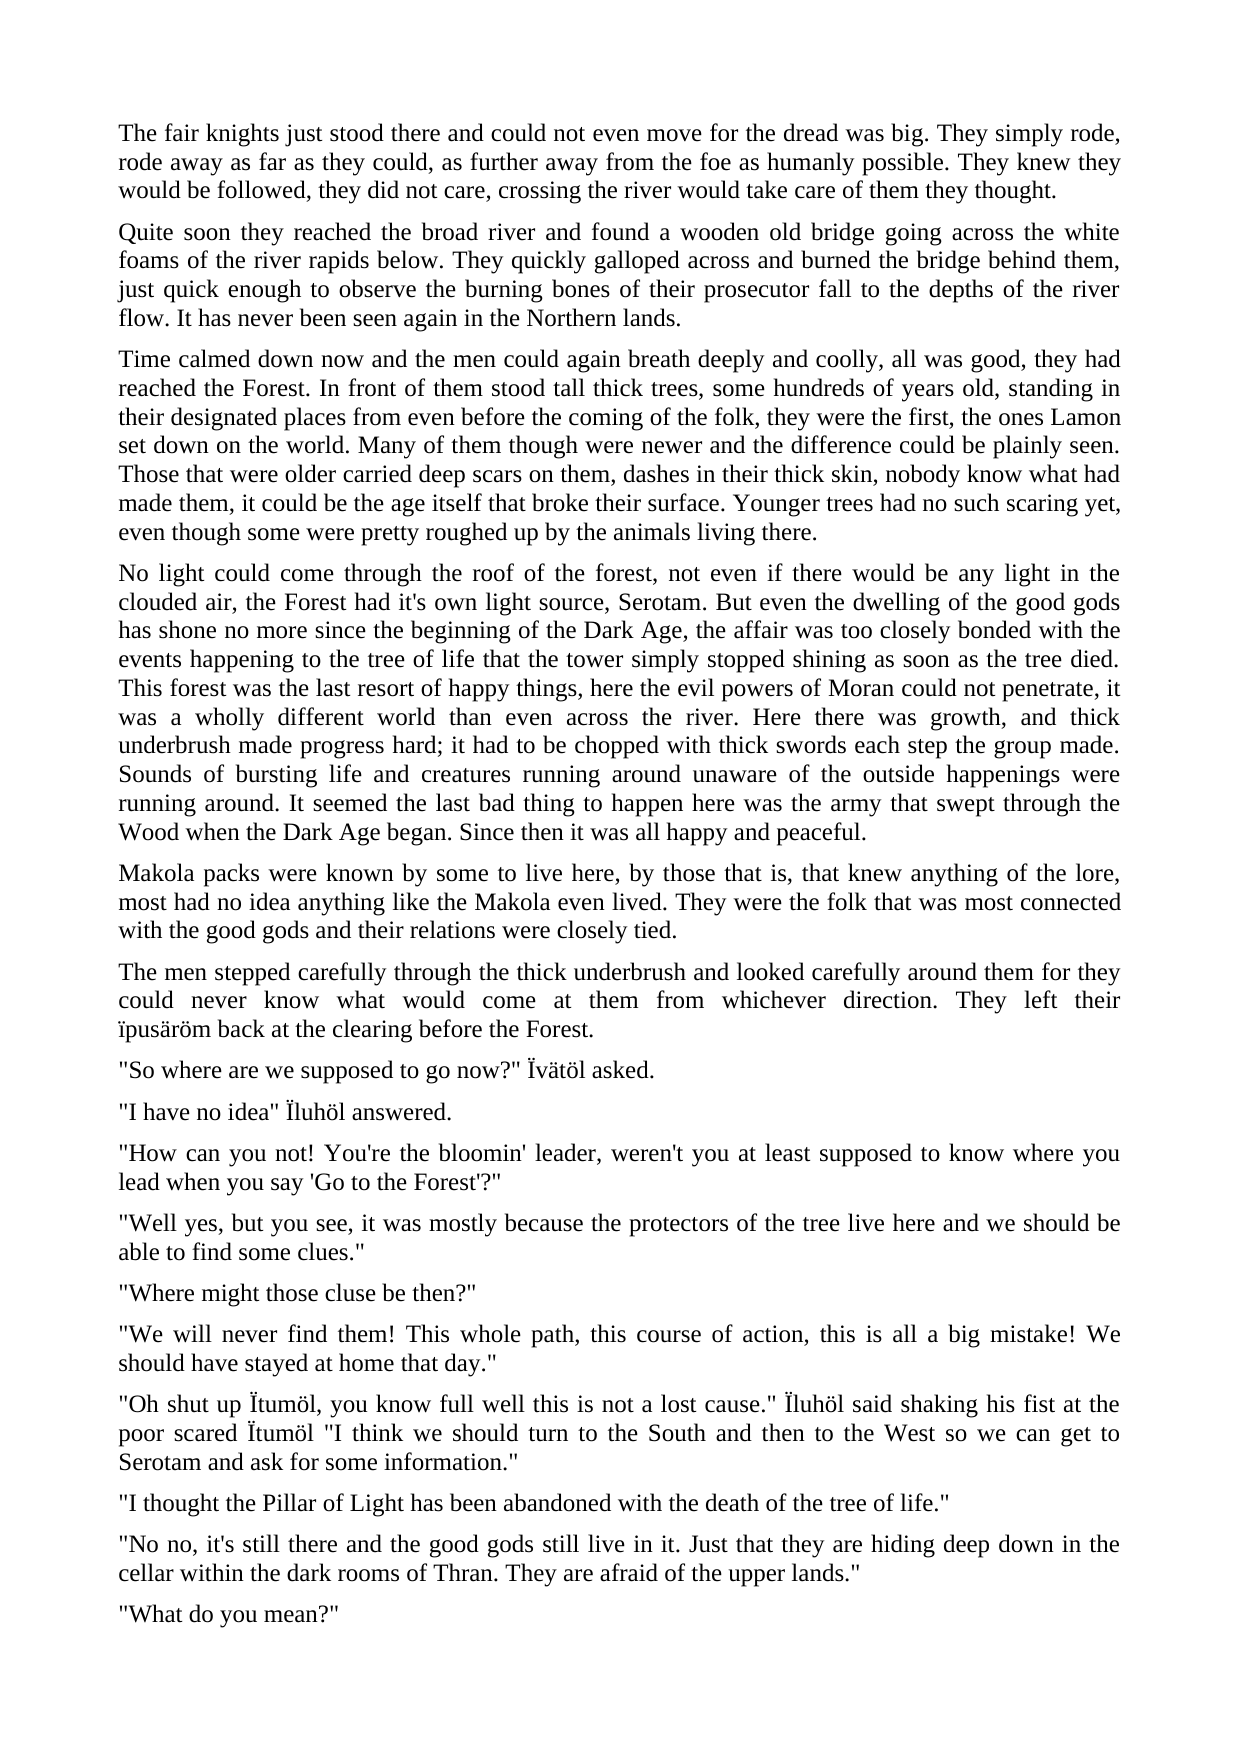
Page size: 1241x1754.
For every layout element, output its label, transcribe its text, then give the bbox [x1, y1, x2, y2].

text "So where are we supposed to go now?" Ïvätöl asked. [118, 1056, 1122, 1084]
text "Oh shut up Ïtumöl, you know full well this is not a lost cause." Ïluhöl said shaking his fist at the poor scared Ïtumöl "I think we should turn to the South and then to the West so we can get to Serotam and ask for some information." [118, 1389, 1122, 1476]
text The men stepped carefully through the thick underbrush and looked carefully around them for they could never know what would come at them from whichever direction. They left their ïpusäröm back at the clearing before the Forest. [118, 957, 1122, 1043]
text "I thought the Pillar of Light has been abandoned with the death of the tree of life." [118, 1488, 1122, 1517]
text "Well yes, but you see, it was mostly because the protectors of the tree live here and we should be able to find some clues." [118, 1208, 1122, 1266]
text No light could come through the roof of the forest, not even if there would be any light in the clouded air, the Forest had it's own light source, Serotam. But even the dwelling of the good gods has shone no more since the beginning of the Dark Age, the affair was too closely bonded with the events happening to the tree of life that the tower simply stopped shining as soon as the tree died. This forest was the last resort of happy things, here the evil powers of Moran could not penetrate, it was a wholly different world than even across the river. Here there was growth, and thick underbrush made progress hard; it had to be chopped with thick swords each step the group made. Sounds of bursting life and creatures running around unaware of the outside happenings were running around. It seemed the last bad thing to happen here was the army that swept through the Wood when the Dark Age began. Since then it was all happy and peaceful. [118, 558, 1122, 846]
text Quite soon they reached the broad river and found a wooden old bridge going across the white foams of the river rapids below. They quickly galloped across and burned the bridge behind them, just quick enough to observe the burning bones of their prosecutor fall to the depths of the river flow. It has never been seen again in the Northern lands. [118, 217, 1122, 332]
text "I have no idea" Ïluhöl answered. [118, 1097, 1122, 1126]
text "Where might those cluse be then?" [118, 1278, 1122, 1307]
text "How can you not! You're the bloomin' leader, weren't you at least supposed to know where you lead when you say 'Go to the Forest'?" [118, 1138, 1122, 1196]
text Time calmed down now and the men could again breath deeply and coolly, all was good, they had reached the Forest. In front of them stood tall thick trees, some hundreds of years old, standing in their designated places from even before the coming of the folk, they were the first, the ones Lamon set down on the world. Many of them though were newer and the difference could be plainly seen. Those that were older carried deep scars on them, dashes in their thick skin, nobody know what had made them, it could be the age itself that broke their surface. Younger trees had no such scaring yet, even though some were pretty roughed up by the animals living there. [118, 344, 1122, 546]
text "No no, it's still there and the good gods still live in it. Just that they are hiding deep down in the cellar within the dark rooms of Thran. They are afraid of the upper lands." [118, 1529, 1122, 1587]
text "We will never find them! This whole path, this course of action, this is all a big mistake! We should have stayed at home that day." [118, 1319, 1122, 1377]
text "What do you mean?" [118, 1599, 1122, 1628]
text Makola packs were known by some to live here, by those that is, that knew anything of the lore, most had no idea anything like the Makola even lived. They were the folk that was most connected with the good gods and their relations were closely tied. [118, 858, 1122, 944]
text The fair knights just stood there and could not even move for the dread was big. They simply rode, rode away as far as they could, as further away from the foe as humanly possible. They knew they would be followed, they did not care, crossing the river would take care of them they thought. [118, 118, 1122, 204]
